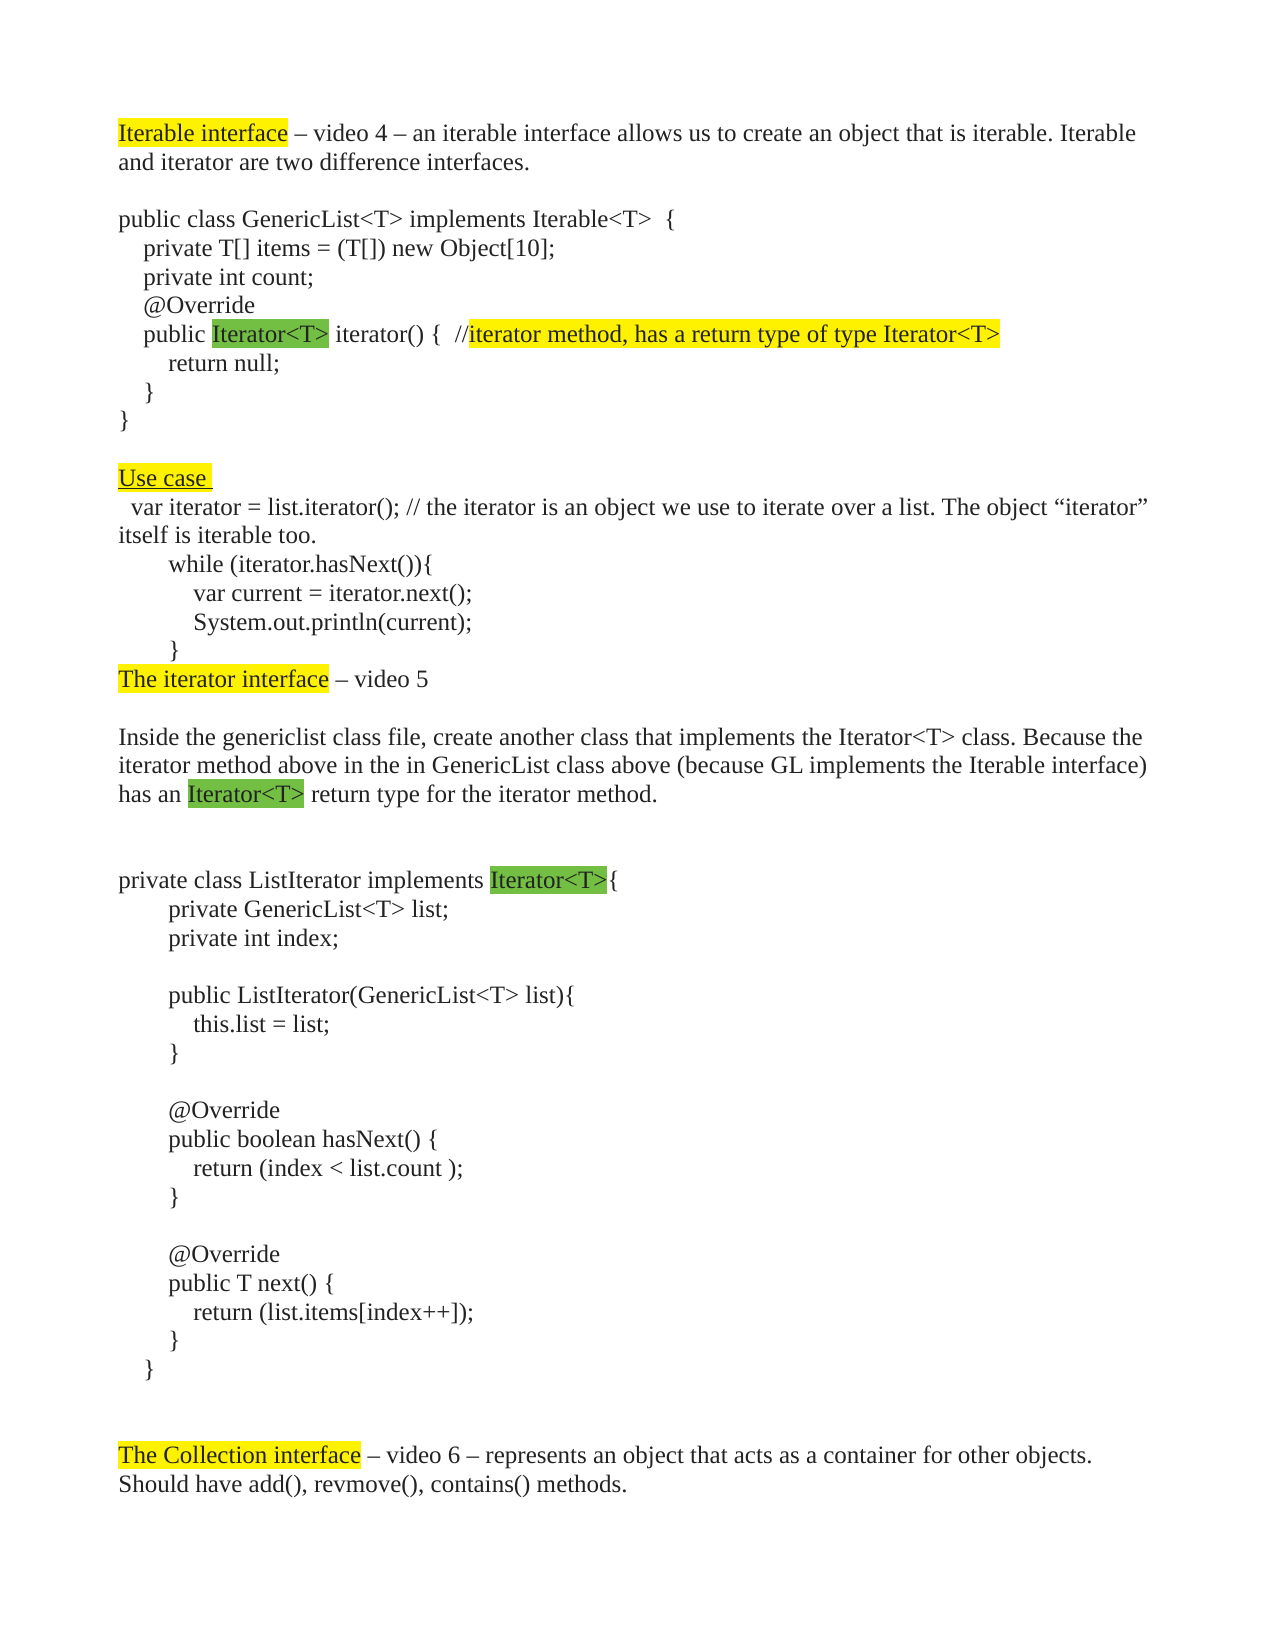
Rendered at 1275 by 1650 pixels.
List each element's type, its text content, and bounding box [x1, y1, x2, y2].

text public Iterator<T> iterator() { //iterator method, has a return type of type Iterator<T> [118, 319, 1157, 348]
text Inside the genericlist class file, create another class that implements the Iterator<T> class. Because the iterator method above in the in GenericList class above (because GL implements the Iterable interface) [118, 722, 1157, 779]
text private T[] items = (T[]) new Object[10]; [118, 233, 1157, 262]
text return null; [118, 348, 1157, 377]
text } [118, 1182, 1157, 1211]
text @Override [118, 1096, 1157, 1124]
text return (index < list.count ); [118, 1153, 1157, 1182]
text public class GenericList<T> implements Iterable<T> { [118, 204, 1157, 233]
text private GenericList<T> list; [118, 894, 1157, 923]
text var current = iterator.next(); [118, 578, 1157, 607]
text } [118, 636, 1157, 664]
text @Override [118, 291, 1157, 319]
text has an Iterator<T> return type for the iterator method. [118, 779, 1157, 808]
text } [118, 1326, 1157, 1354]
text while (iterator.hasNext()){ [118, 549, 1157, 578]
text private int index; [118, 923, 1157, 952]
text The iterator interface – video 5 [118, 664, 1157, 693]
text private int count; [118, 262, 1157, 291]
text } [118, 406, 1157, 434]
text } [118, 377, 1157, 406]
text } [118, 1354, 1157, 1383]
text @Override [118, 1239, 1157, 1268]
text Iterable interface – video 4 – an iterable interface allows us to create an object that is iterable. Iterable and iterator are two difference interfaces. [118, 118, 1157, 176]
text public T next() { [118, 1268, 1157, 1297]
text return (list.items[index++]); [118, 1297, 1157, 1326]
text Use case [118, 463, 1157, 492]
text private class ListIterator implements Iterator<T>{ [118, 866, 1157, 894]
text var iterator = list.iterator(); // the iterator is an object we use to iterate over a list. The object “iterator” itself is iterable too. [118, 492, 1157, 549]
text System.out.println(current); [118, 607, 1157, 636]
text The Collection interface – video 6 – represents an object that acts as a container for other objects. Should have add(), revmove(), contains() methods. [118, 1441, 1157, 1498]
text this.list = list; [118, 1009, 1157, 1038]
text } [118, 1038, 1157, 1067]
text public ListIterator(GenericList<T> list){ [118, 981, 1157, 1009]
text public boolean hasNext() { [118, 1124, 1157, 1153]
